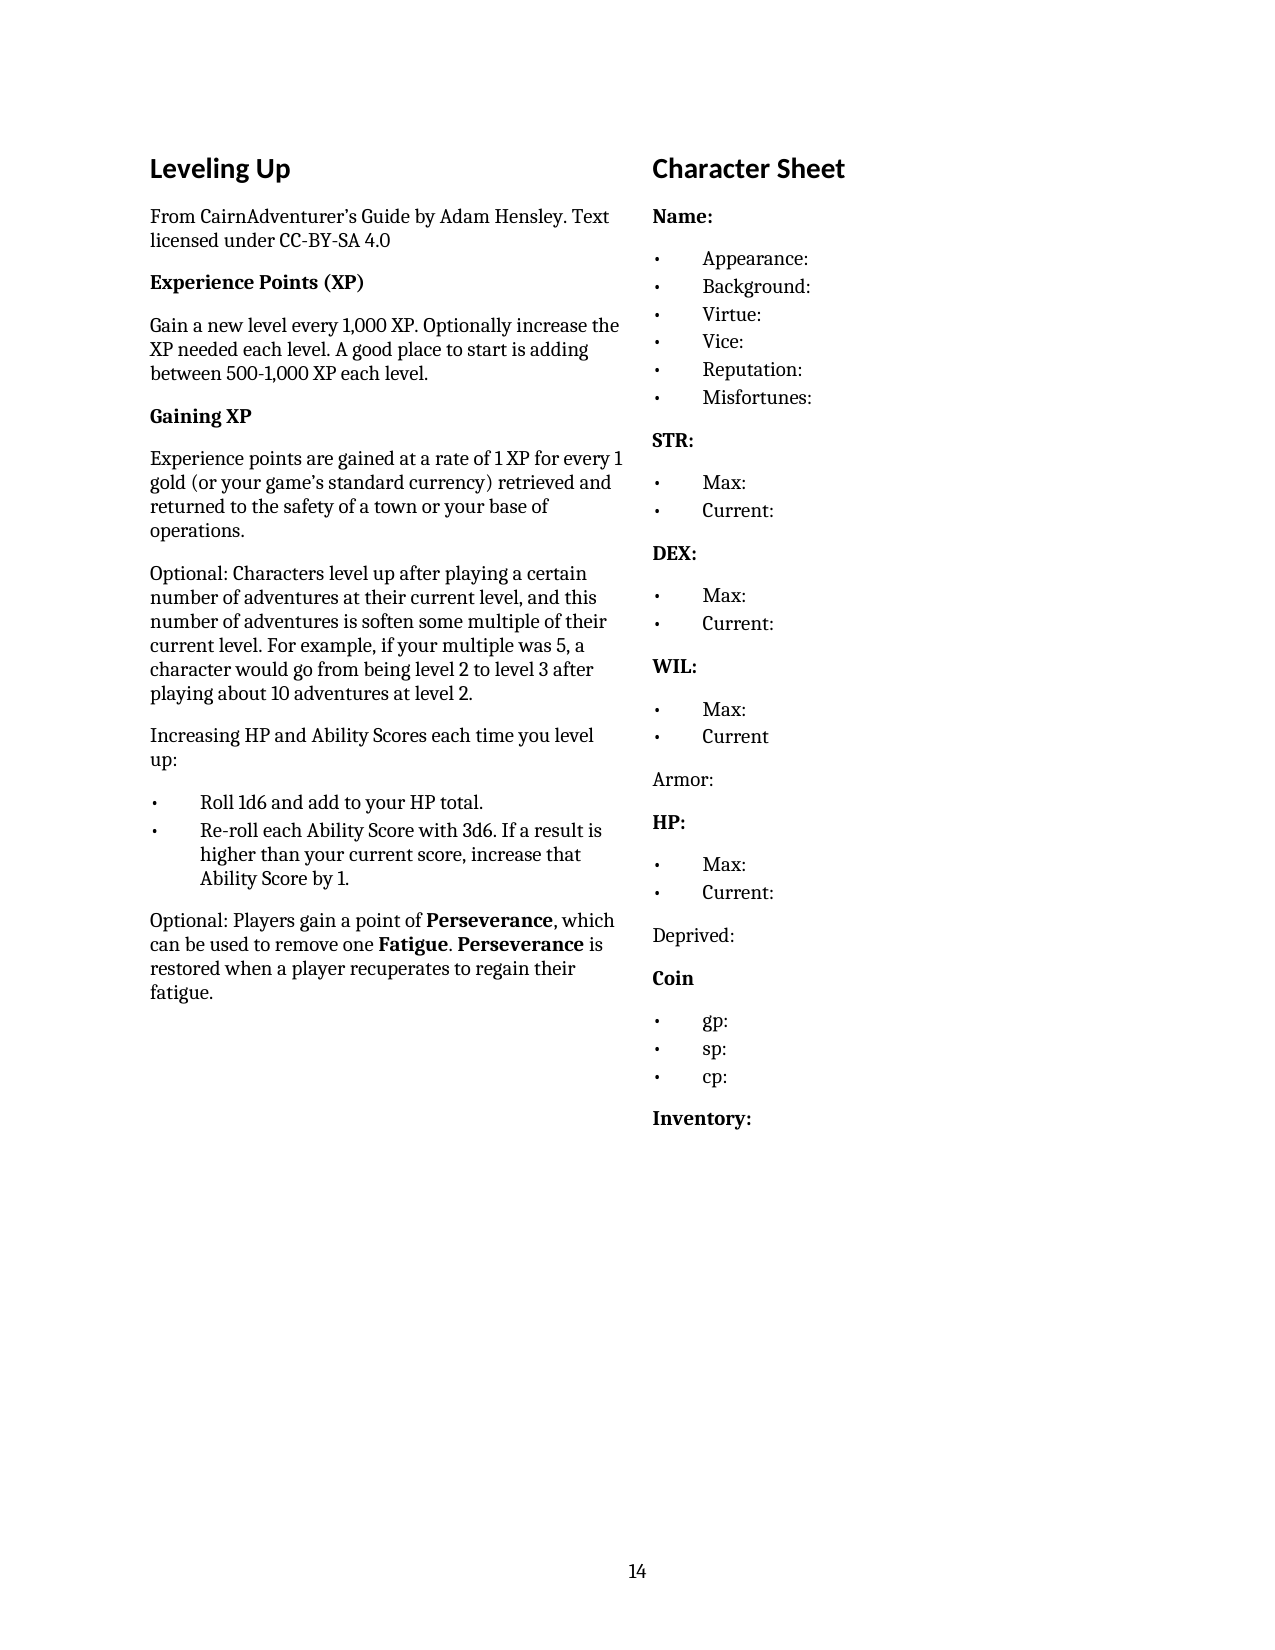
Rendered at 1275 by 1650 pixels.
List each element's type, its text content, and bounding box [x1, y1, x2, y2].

list Max: [652, 853, 1125, 877]
text From CairnAdventurer’s Guide by Adam Hensley. Text licensed under CC-BY-SA 4.0 [150, 204, 622, 252]
list Current: [652, 881, 1125, 905]
text Coin [652, 966, 1125, 990]
list Virtue: [652, 302, 1125, 326]
list Vice: [652, 330, 1125, 354]
subtitle Leveling Up [150, 150, 622, 186]
text Gaining XP [150, 404, 622, 428]
list Reputation: [652, 358, 1125, 382]
text Optional: Characters level up after playing a certain number of adventures at their current level, and this number of adventures is soften some multiple of their current level. For example, if your multiple was 5, a character would go from being level 2 to level 3 after playing about 10 adventures at level 2. [150, 562, 622, 705]
text DEX: [652, 541, 1125, 565]
list Max: [652, 584, 1125, 608]
list Appearance: [652, 247, 1125, 271]
text Name: [652, 204, 1125, 228]
text Experience Points (XP) [150, 271, 622, 295]
text HP: [652, 810, 1125, 834]
text STR: [652, 428, 1125, 452]
list gp: [652, 1009, 1125, 1033]
list cp: [652, 1064, 1125, 1088]
list sp: [652, 1037, 1125, 1061]
subtitle Character Sheet [652, 150, 1125, 186]
list Current [652, 725, 1125, 749]
list Background: [652, 275, 1125, 299]
list Max: [652, 471, 1125, 495]
text Inventory: [652, 1107, 1125, 1131]
text Experience points are gained at a rate of 1 XP for every 1 gold (or your game’s standard currency) retrieved and returned to the safety of a town or your base of operations. [150, 447, 622, 543]
list Current: [652, 499, 1125, 523]
list Roll 1d6 and add to your HP total. [150, 791, 622, 815]
list Misfortunes: [652, 386, 1125, 409]
text Gain a new level every 1,000 XP. Optionally increase the XP needed each level. A good place to start is adding between 500-1,000 XP each level. [150, 314, 622, 386]
text Increasing HP and Ability Scores each time you level up: [150, 724, 622, 772]
text WIL: [652, 654, 1125, 678]
text Deprived: [652, 923, 1125, 947]
text Armor: [652, 768, 1125, 792]
list Max: [652, 697, 1125, 721]
list Current: [652, 612, 1125, 636]
text Optional: Players gain a point of Perseverance, which can be used to remove one Fatigue. Perseverance is restored when a player recuperates to regain their fatigue. [150, 909, 622, 1005]
list Re-roll each Ability Score with 3d6. If a result is higher than your current score, increase that Ability Score by 1. [150, 818, 622, 890]
